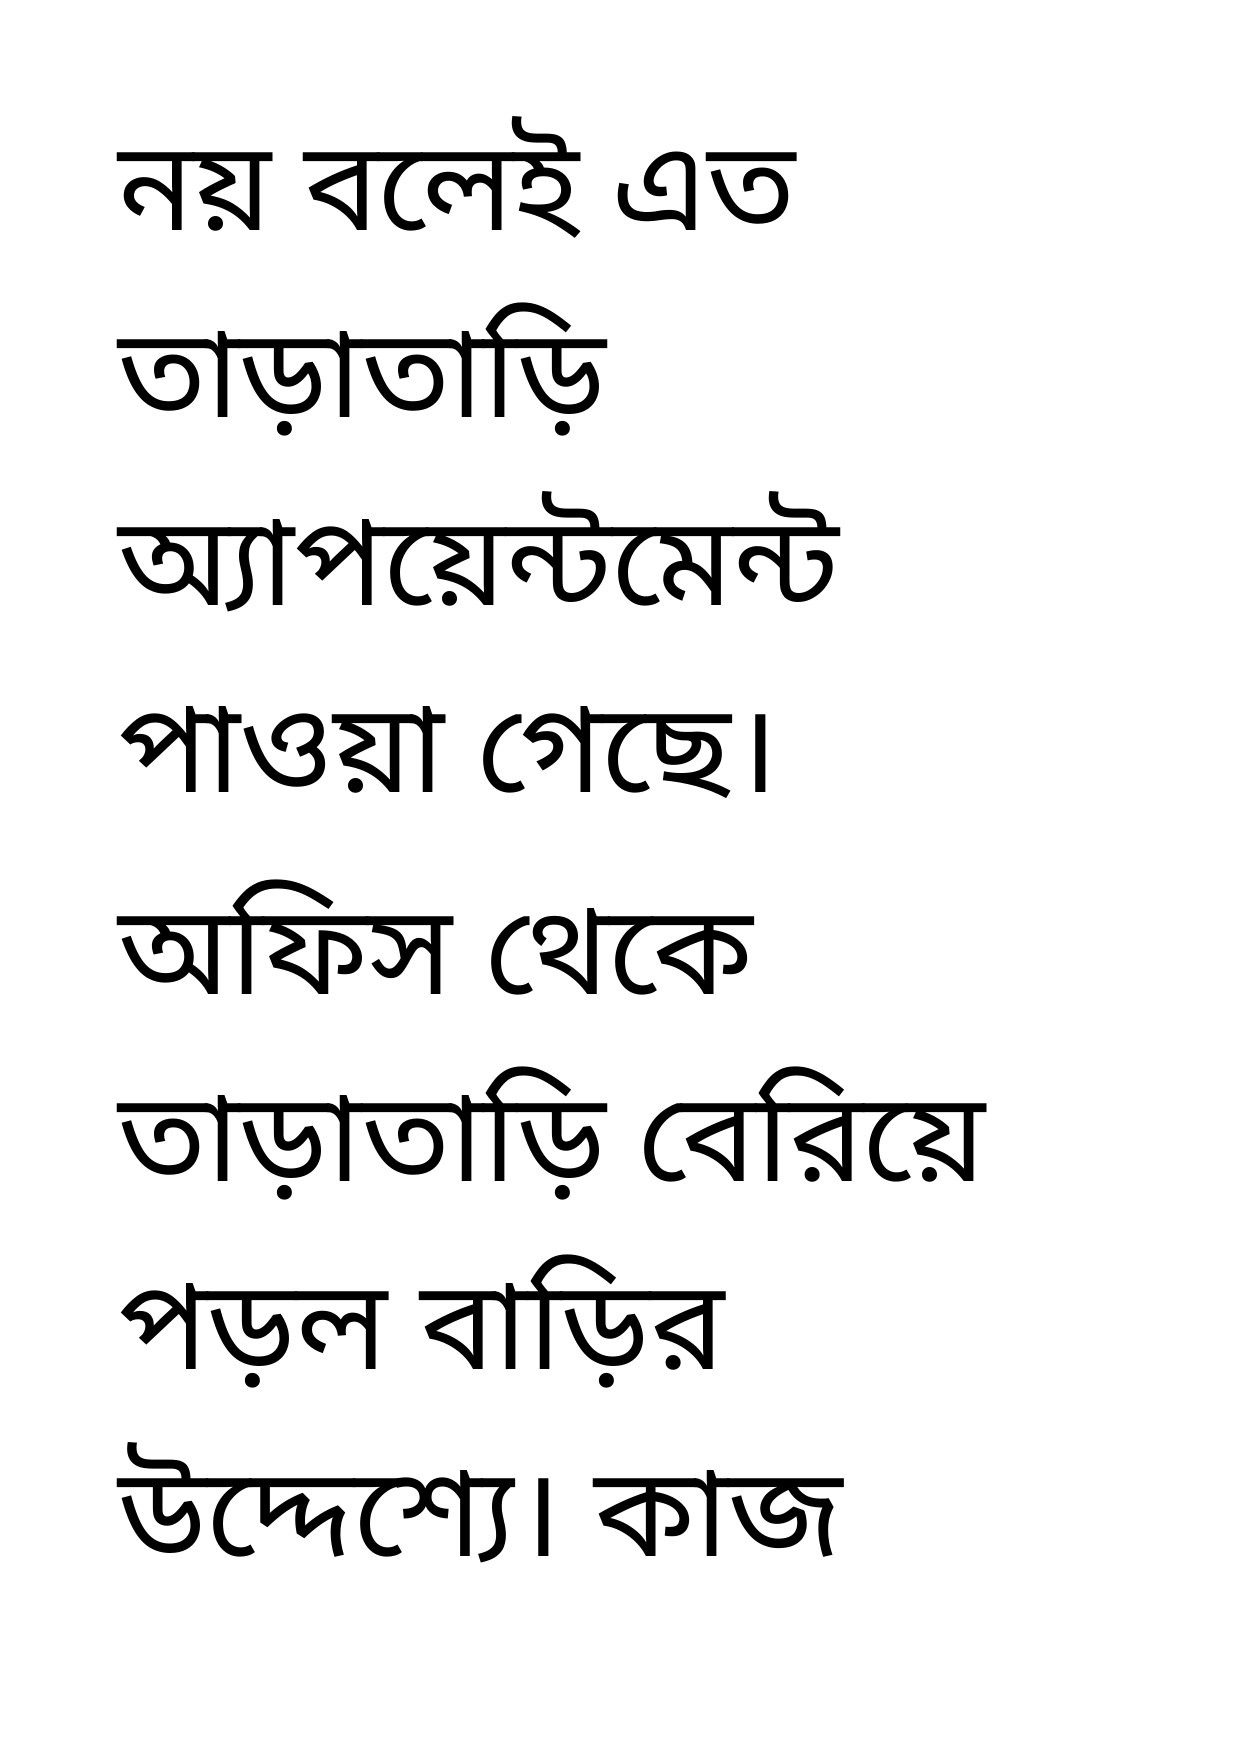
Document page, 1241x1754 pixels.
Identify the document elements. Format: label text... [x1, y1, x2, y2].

text নয় বলেই এত তাড়াতাড়ি অ্যাপয়েন্টমেন্ট পাওয়া গেছে। [118, 118, 1122, 843]
text অফিস থেকে তাড়াতাড়ি বেরিয়ে পড়ল বাড়ির উদ্দেশ্যে। কাজ [118, 882, 1122, 1607]
